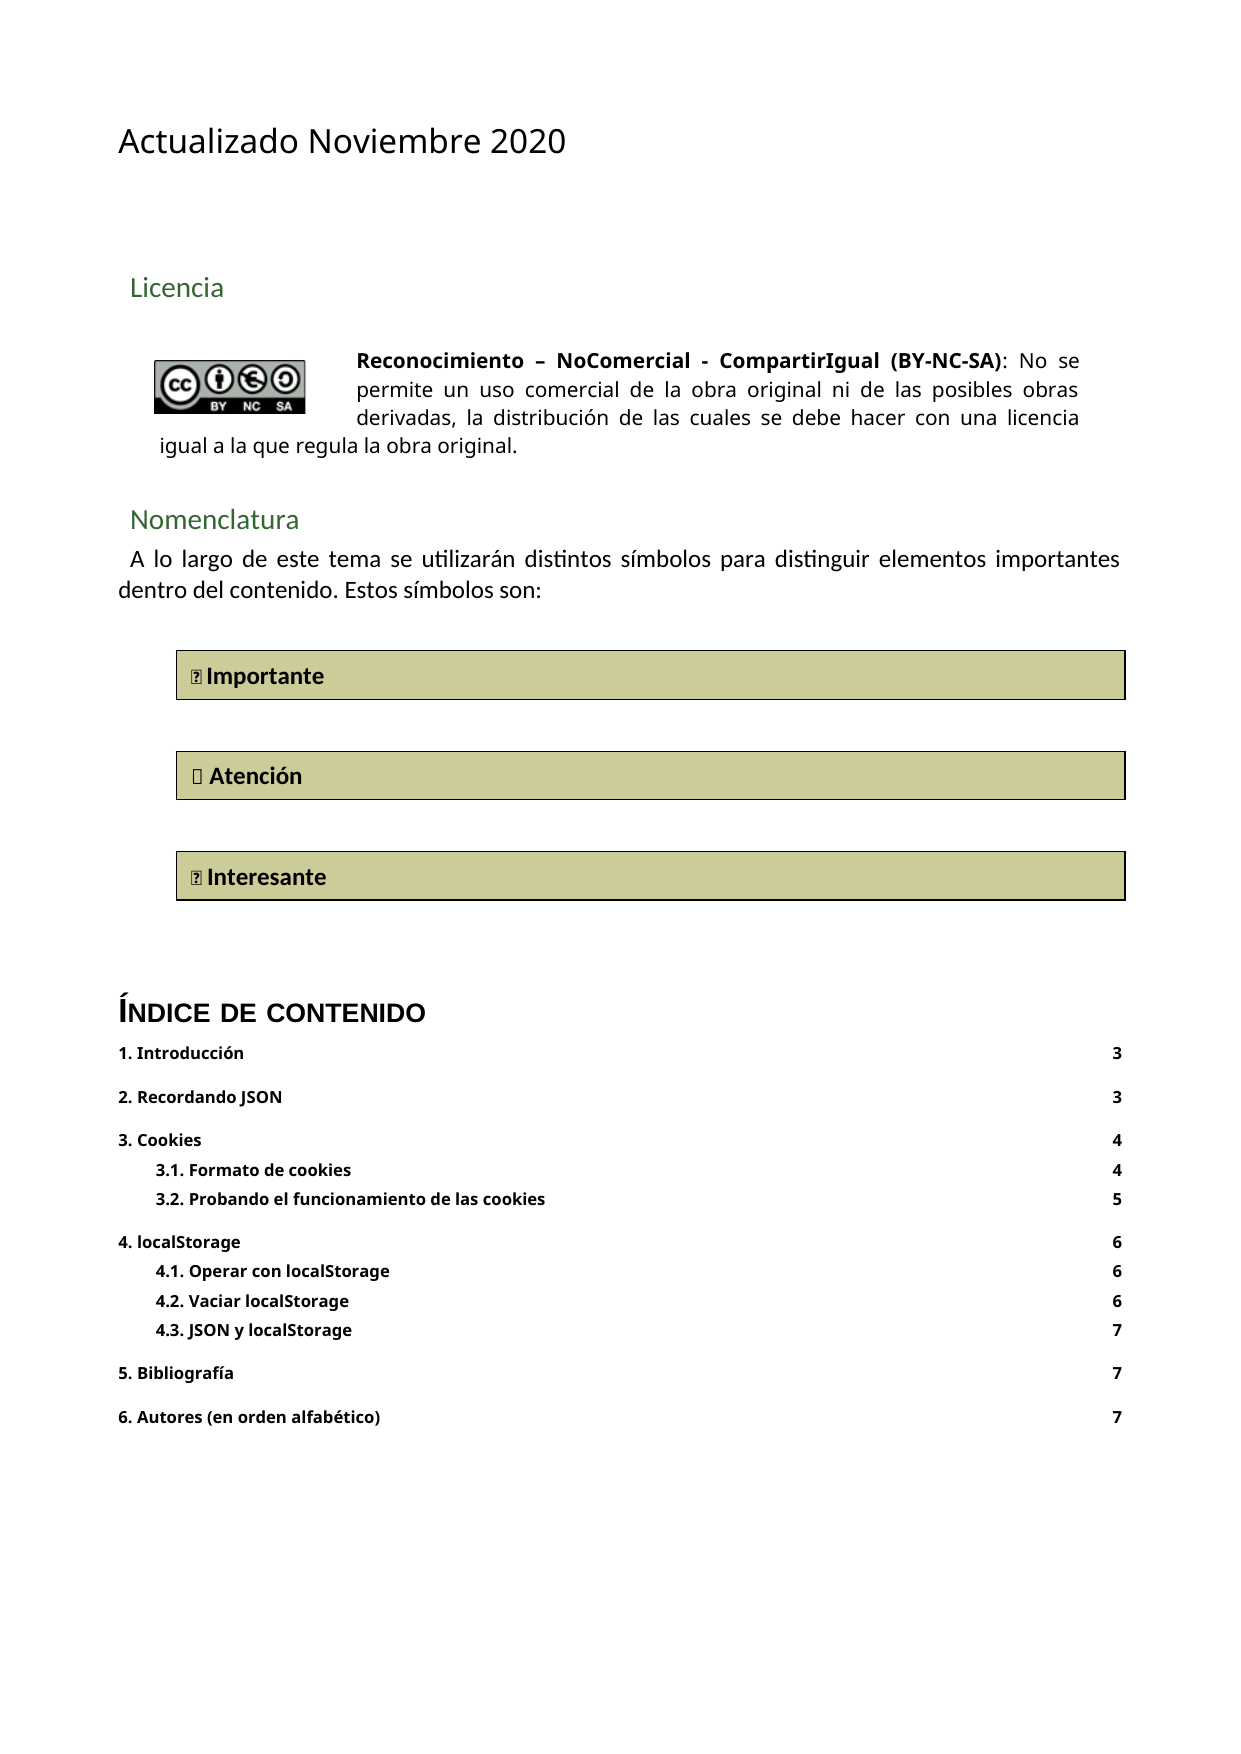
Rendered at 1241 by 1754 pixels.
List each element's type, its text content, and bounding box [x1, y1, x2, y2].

text 5. Bibliografía 7 [118, 1362, 1122, 1385]
text Reconocimiento – NoComercial - CompartirIgual (BY-NC-SA): No se permite un uso comercial de la obra original ni de las posibles obras derivadas, la distribución de las cuales se debe hacer con una licencia igual a la que regula la obra original. [159, 346, 1080, 460]
picture [154, 360, 306, 414]
text 3. Cookies 4 [118, 1129, 1122, 1152]
text 4.1. Operar con localStorage 6 [156, 1260, 1122, 1283]
text 3.1. Formato de cookies 4 [156, 1158, 1122, 1181]
text ❕ Atención [177, 752, 1124, 799]
text 💬 Interesante [177, 852, 1124, 899]
text Nomenclatura [118, 501, 1122, 537]
text 4.3. JSON y localStorage 7 [156, 1318, 1122, 1341]
text Actualizado Noviembre 2020 [118, 118, 1122, 163]
text Índice de contenido [118, 991, 1122, 1029]
text 3.2. Probando el funcionamiento de las cookies 5 [156, 1187, 1122, 1210]
text 4.2. Vaciar localStorage 6 [156, 1289, 1122, 1312]
text 📖 Importante [177, 651, 1124, 699]
text 4. localStorage 6 [118, 1231, 1122, 1254]
text 1. Introducción 3 [118, 1042, 1122, 1065]
text 6. Autores (en orden alfabético) 7 [118, 1406, 1122, 1428]
text Licencia [118, 269, 1122, 305]
text A lo largo de este tema se utilizarán distintos símbolos para distinguir elementos importantes dentro del contenido. Estos símbolos son: [118, 543, 1122, 604]
text 2. Recordando JSON 3 [118, 1086, 1122, 1108]
